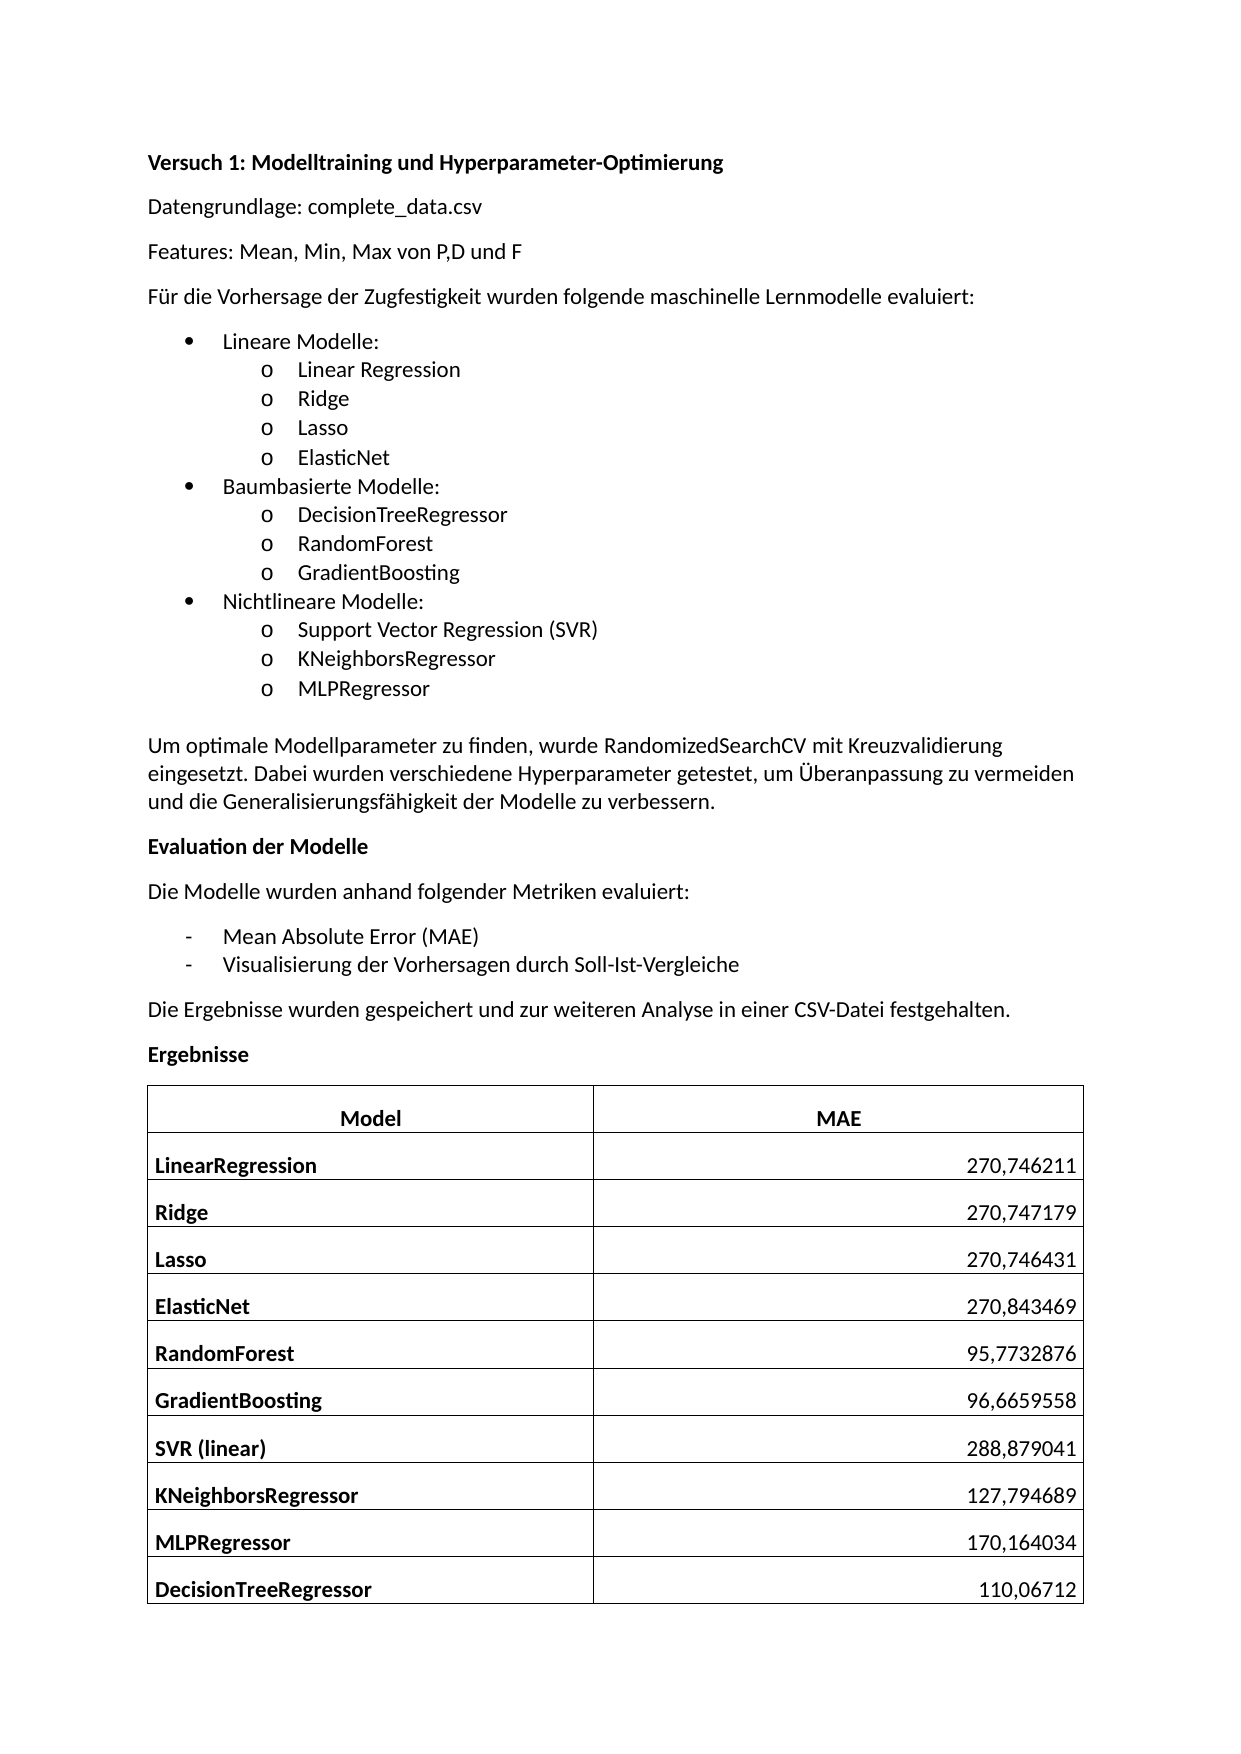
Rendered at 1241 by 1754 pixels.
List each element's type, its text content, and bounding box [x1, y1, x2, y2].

text Die Modelle wurden anhand folgender Metriken evaluiert: [148, 877, 1093, 905]
table_cell 270,746431 [594, 1227, 1083, 1273]
list Mean Absolute Error (MAE) [185, 922, 1093, 950]
table_cell SVR (linear) [148, 1416, 593, 1462]
list KNeighborsRegressor [260, 644, 1093, 674]
text Datengrundlage: complete_data.csv [148, 192, 1093, 221]
table_cell 95,7732876 [594, 1321, 1083, 1367]
table_cell MLPRegressor [148, 1510, 593, 1556]
table_header Model [148, 1086, 593, 1132]
text Für die Vorhersage der Zugfestigkeit wurden folgende maschinelle Lernmodelle evaluiert: [148, 282, 1093, 310]
table_cell RandomForest [148, 1321, 593, 1367]
table_cell LinearRegression [148, 1133, 593, 1179]
table_cell 96,6659558 [594, 1369, 1083, 1414]
list Visualisierung der Vorhersagen durch Soll-Ist-Vergleiche [185, 950, 1093, 978]
table_header MAE [594, 1086, 1083, 1132]
table_cell GradientBoosting [148, 1369, 593, 1414]
table_cell 170,164034 [594, 1510, 1083, 1556]
text Features: Mean, Min, Max von P,D und F [148, 237, 1093, 265]
text Evaluation der Modelle [148, 832, 1093, 860]
table_cell Lasso [148, 1227, 593, 1273]
table_cell 288,879041 [594, 1416, 1083, 1462]
table_cell DecisionTreeRegressor [148, 1557, 593, 1603]
list GradientBoosting [260, 558, 1093, 587]
table_cell 110,06712 [594, 1557, 1083, 1603]
list MLPRegressor [260, 674, 1093, 703]
list Lineare Modelle: [185, 327, 1093, 355]
list Lasso [260, 413, 1093, 443]
list Linear Regression [260, 355, 1093, 384]
table_cell 270,746211 [594, 1133, 1083, 1179]
table_cell 270,747179 [594, 1180, 1083, 1226]
list ElasticNet [260, 443, 1093, 472]
table_cell KNeighborsRegressor [148, 1463, 593, 1509]
text Die Ergebnisse wurden gespeichert und zur weiteren Analyse in einer CSV-Datei festgehalten. [148, 995, 1093, 1023]
text Ergebnisse [148, 1040, 1093, 1068]
list RandomForest [260, 529, 1093, 558]
text Um optimale Modellparameter zu finden, wurde RandomizedSearchCV mit Kreuzvalidierung eingesetzt. Dabei wurden verschiedene Hyperparameter getestet, um Überanpassung zu vermeiden und die Generalisierungsfähigkeit der Modelle zu verbessern. [148, 731, 1093, 815]
list Ridge [260, 384, 1093, 413]
table_cell 270,843469 [594, 1274, 1083, 1320]
table_cell ElasticNet [148, 1274, 593, 1320]
list Nichtlineare Modelle: [185, 587, 1093, 615]
list DecisionTreeRegressor [260, 500, 1093, 529]
table_cell Ridge [148, 1180, 593, 1226]
table_cell 127,794689 [594, 1463, 1083, 1509]
list Support Vector Regression (SVR) [260, 615, 1093, 644]
text Versuch 1: Modelltraining und Hyperparameter-Optimierung [148, 148, 1093, 176]
list Baumbasierte Modelle: [185, 472, 1093, 500]
